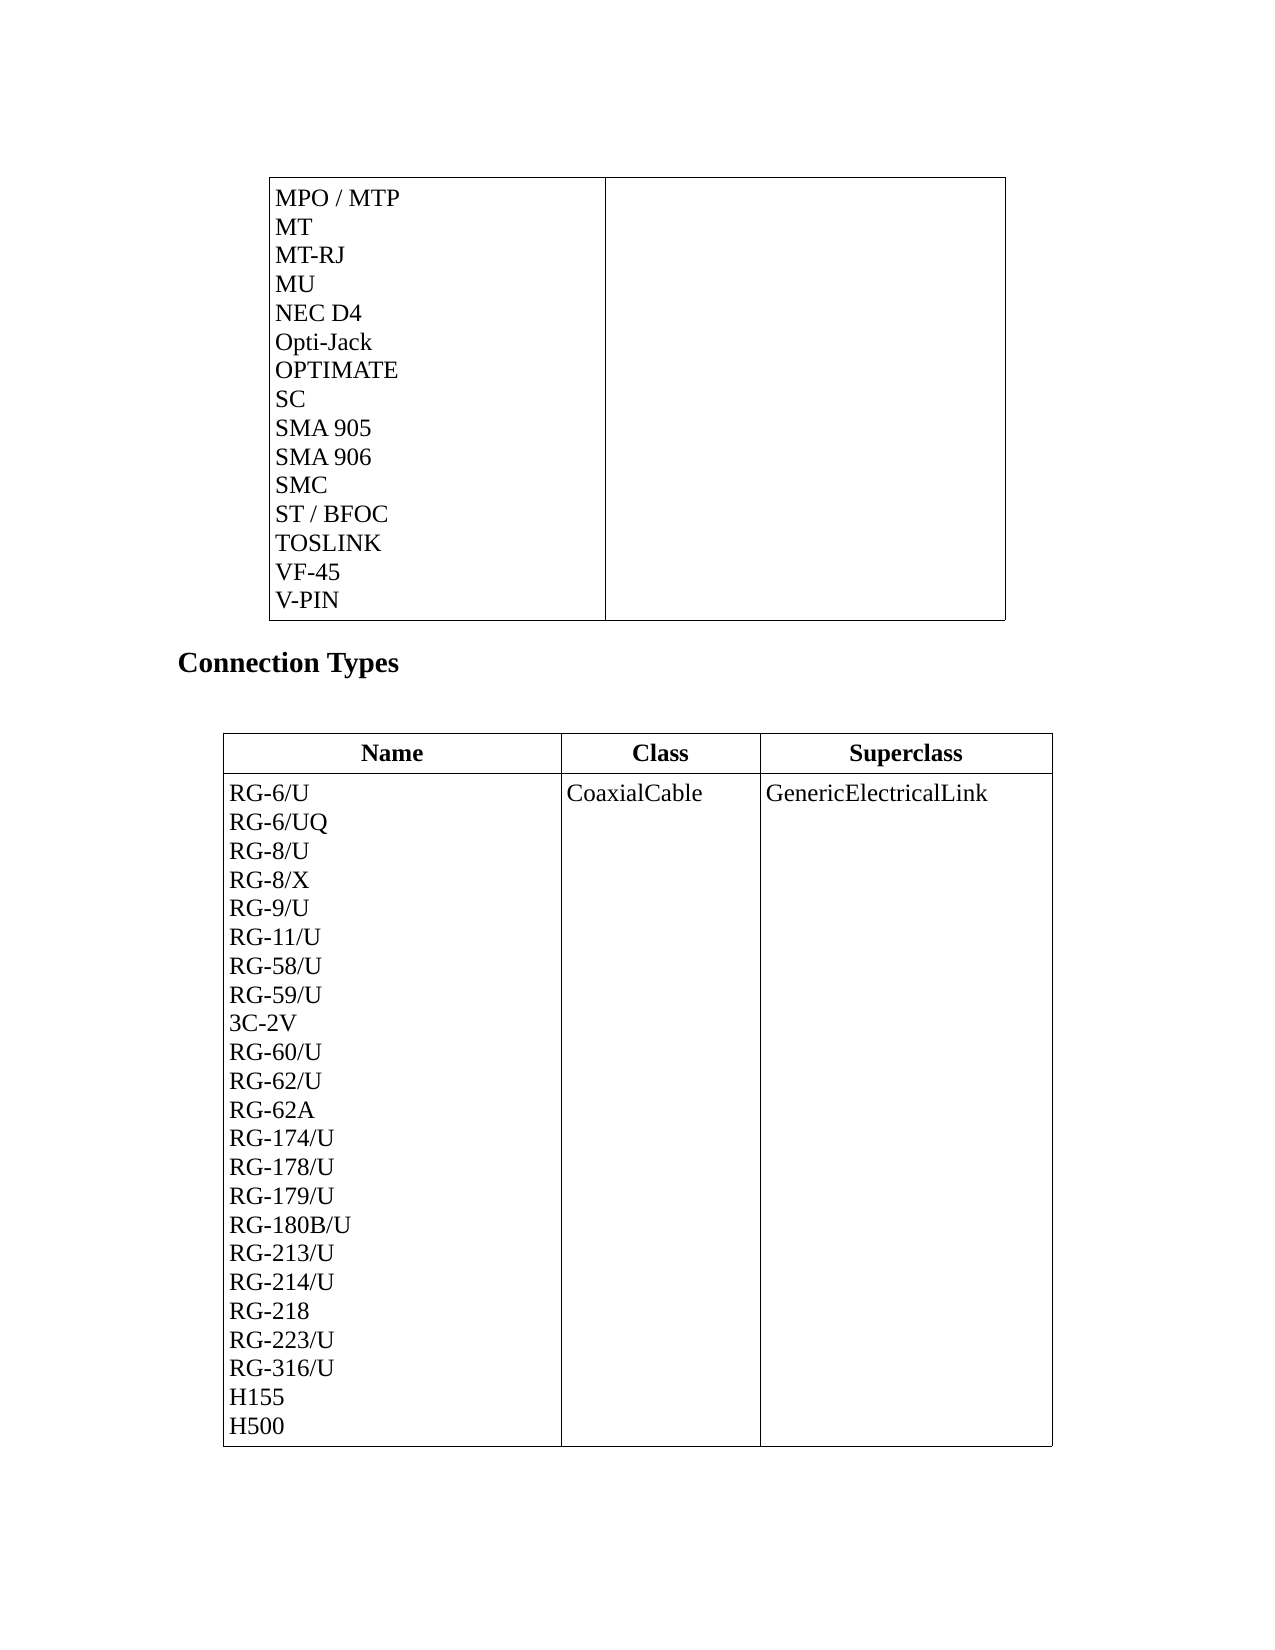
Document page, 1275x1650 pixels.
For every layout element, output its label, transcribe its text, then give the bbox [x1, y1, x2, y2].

table_cell [606, 178, 1005, 620]
table_header Name [224, 734, 561, 773]
table_header Superclass [761, 734, 1052, 773]
table_cell RG-6/U RG-6/UQ RG-8/U RG-8/X RG-9/U RG-11/U RG-58/U RG-59/U 3C-2V RG-60/U RG-62/U RG-62A RG-174/U RG-178/U RG-179/U RG-180B/U RG-213/U RG-214/U RG-218 RG-223/U RG-316/U H155 H500 [224, 774, 561, 1446]
table_cell CoaxialCable [562, 774, 760, 1446]
table_cell MPO / MTP MT MT-RJ MU NEC D4 Opti-Jack OPTIMATE SC SMA 905 SMA 906 SMC ST / BFOC TOSLINK VF-45 V-PIN [270, 178, 605, 620]
table_cell GenericElectricalLink [761, 774, 1052, 1446]
subtitle Connection Types [177, 645, 1098, 679]
table_header Class [562, 734, 760, 773]
